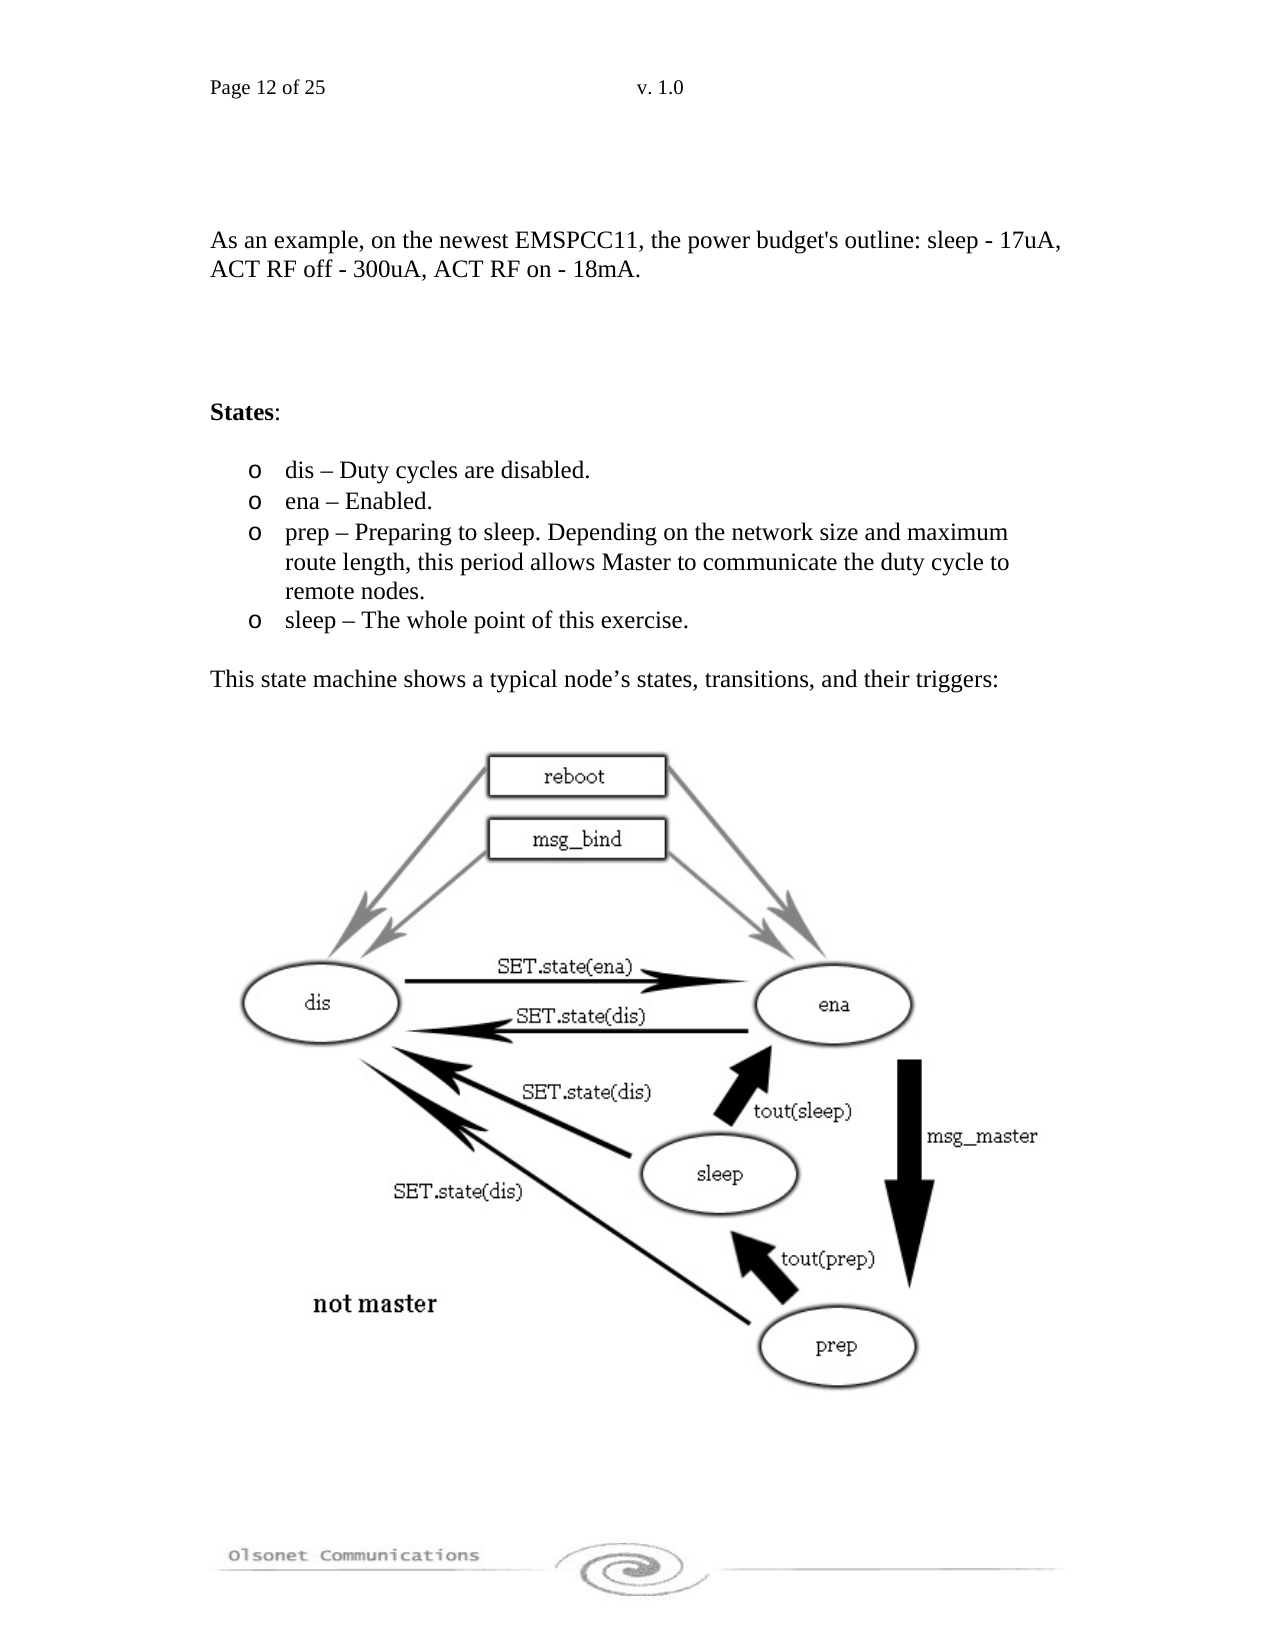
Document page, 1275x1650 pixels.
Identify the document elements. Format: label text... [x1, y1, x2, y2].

picture [210, 1527, 1065, 1619]
picture [226, 731, 1049, 1403]
text States: [210, 397, 1065, 426]
list ena – Enabled. [247, 486, 1065, 517]
text This state machine shows a typical node’s states, transitions, and their triggers: [210, 664, 1065, 693]
text As an example, on the newest EMSPCC11, the power budget's outline: sleep - 17uA, ACT RF off - 300uA, ACT RF on - 18mA. [210, 225, 1065, 282]
list sleep – The whole point of this exercise. [247, 605, 1065, 636]
list dis – Duty cycles are disabled. [247, 455, 1065, 486]
list prep – Preparing to sleep. Depending on the network size and maximum route length, this period allows Master to communicate the duty cycle to remote nodes. [247, 517, 1065, 605]
